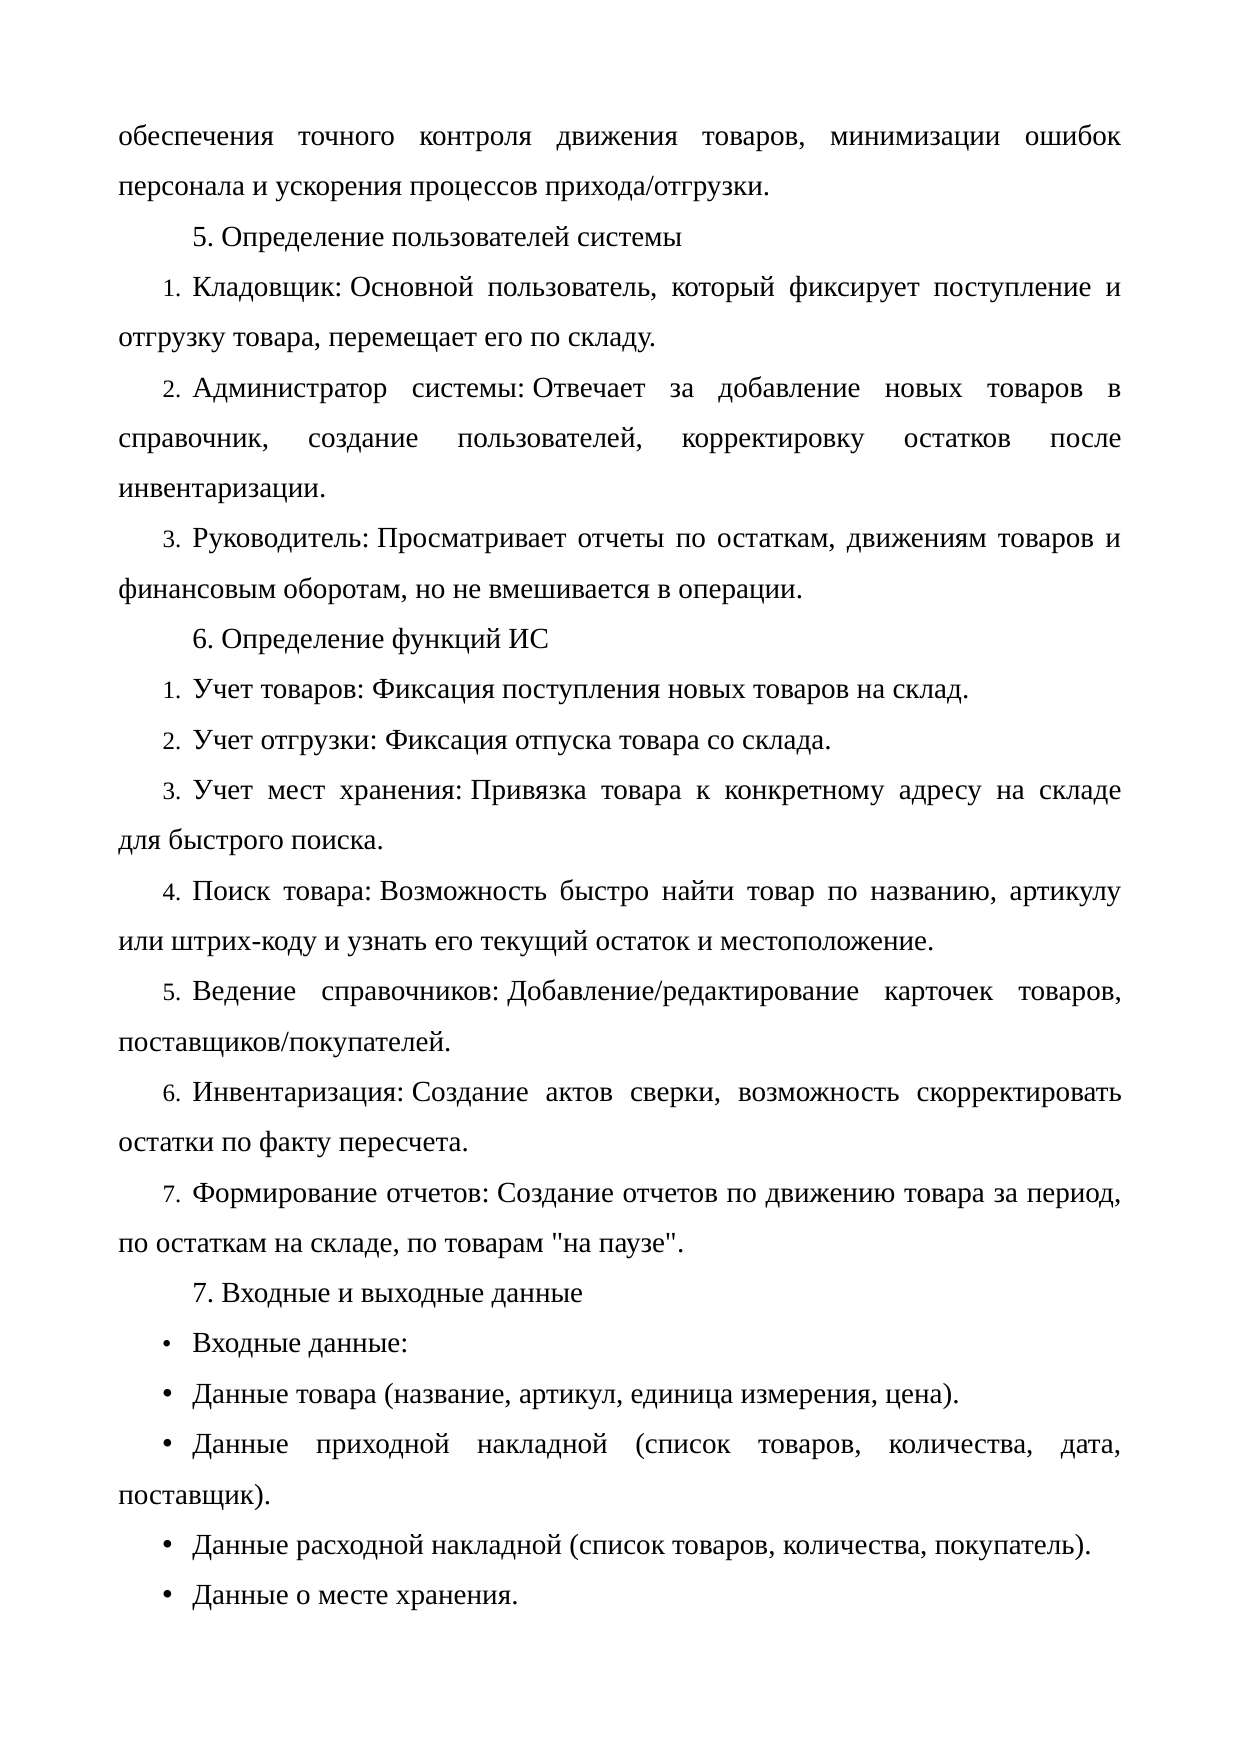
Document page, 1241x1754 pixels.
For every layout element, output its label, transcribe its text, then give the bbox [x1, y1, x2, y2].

list Данные приходной накладной (список товаров, количества, дата, поставщик). [118, 1426, 1122, 1510]
list Руководитель: Просматривает отчеты по остаткам, движениям товаров и финансовым оборотам, но не вмешивается в операции. [118, 521, 1122, 604]
text 5. Определение пользователей системы [118, 219, 1122, 252]
list Учет отгрузки: Фиксация отпуска товара со склада. [118, 722, 1122, 755]
list Данные товара (название, артикул, единица измерения, цена). [118, 1376, 1122, 1409]
list Ведение справочников: Добавление/редактирование карточек товаров, поставщиков/покупателей. [118, 973, 1122, 1057]
list Администратор системы: Отвечает за добавление новых товаров в справочник, создание пользователей, корректировку остатков после инвентаризации. [118, 370, 1122, 504]
list Инвентаризация: Создание актов сверки, возможность скорректировать остатки по факту пересчета. [118, 1074, 1122, 1158]
list Формирование отчетов: Создание отчетов по движению товара за период, по остаткам на складе, по товарам "на паузе". [118, 1175, 1122, 1258]
list Учет мест хранения: Привязка товара к конкретному адресу на складе для быстрого поиска. [118, 772, 1122, 856]
text 6. Определение функций ИС [118, 621, 1122, 655]
text обеспечения точного контроля движения товаров, минимизации ошибок персонала и ускорения процессов прихода/отгрузки. [118, 118, 1122, 202]
list Данные расходной накладной (список товаров, количества, покупатель). [118, 1527, 1122, 1561]
list Входные данные: [118, 1326, 1122, 1359]
list Данные о месте хранения. [118, 1577, 1122, 1611]
text 7. Входные и выходные данные [118, 1275, 1122, 1309]
list Кладовщик: Основной пользователь, который фиксирует поступление и отгрузку товара, перемещает его по складу. [118, 269, 1122, 353]
list Поиск товара: Возможность быстро найти товар по названию, артикулу или штрих-коду и узнать его текущий остаток и местоположение. [118, 873, 1122, 957]
list Учет товаров: Фиксация поступления новых товаров на склад. [118, 672, 1122, 705]
